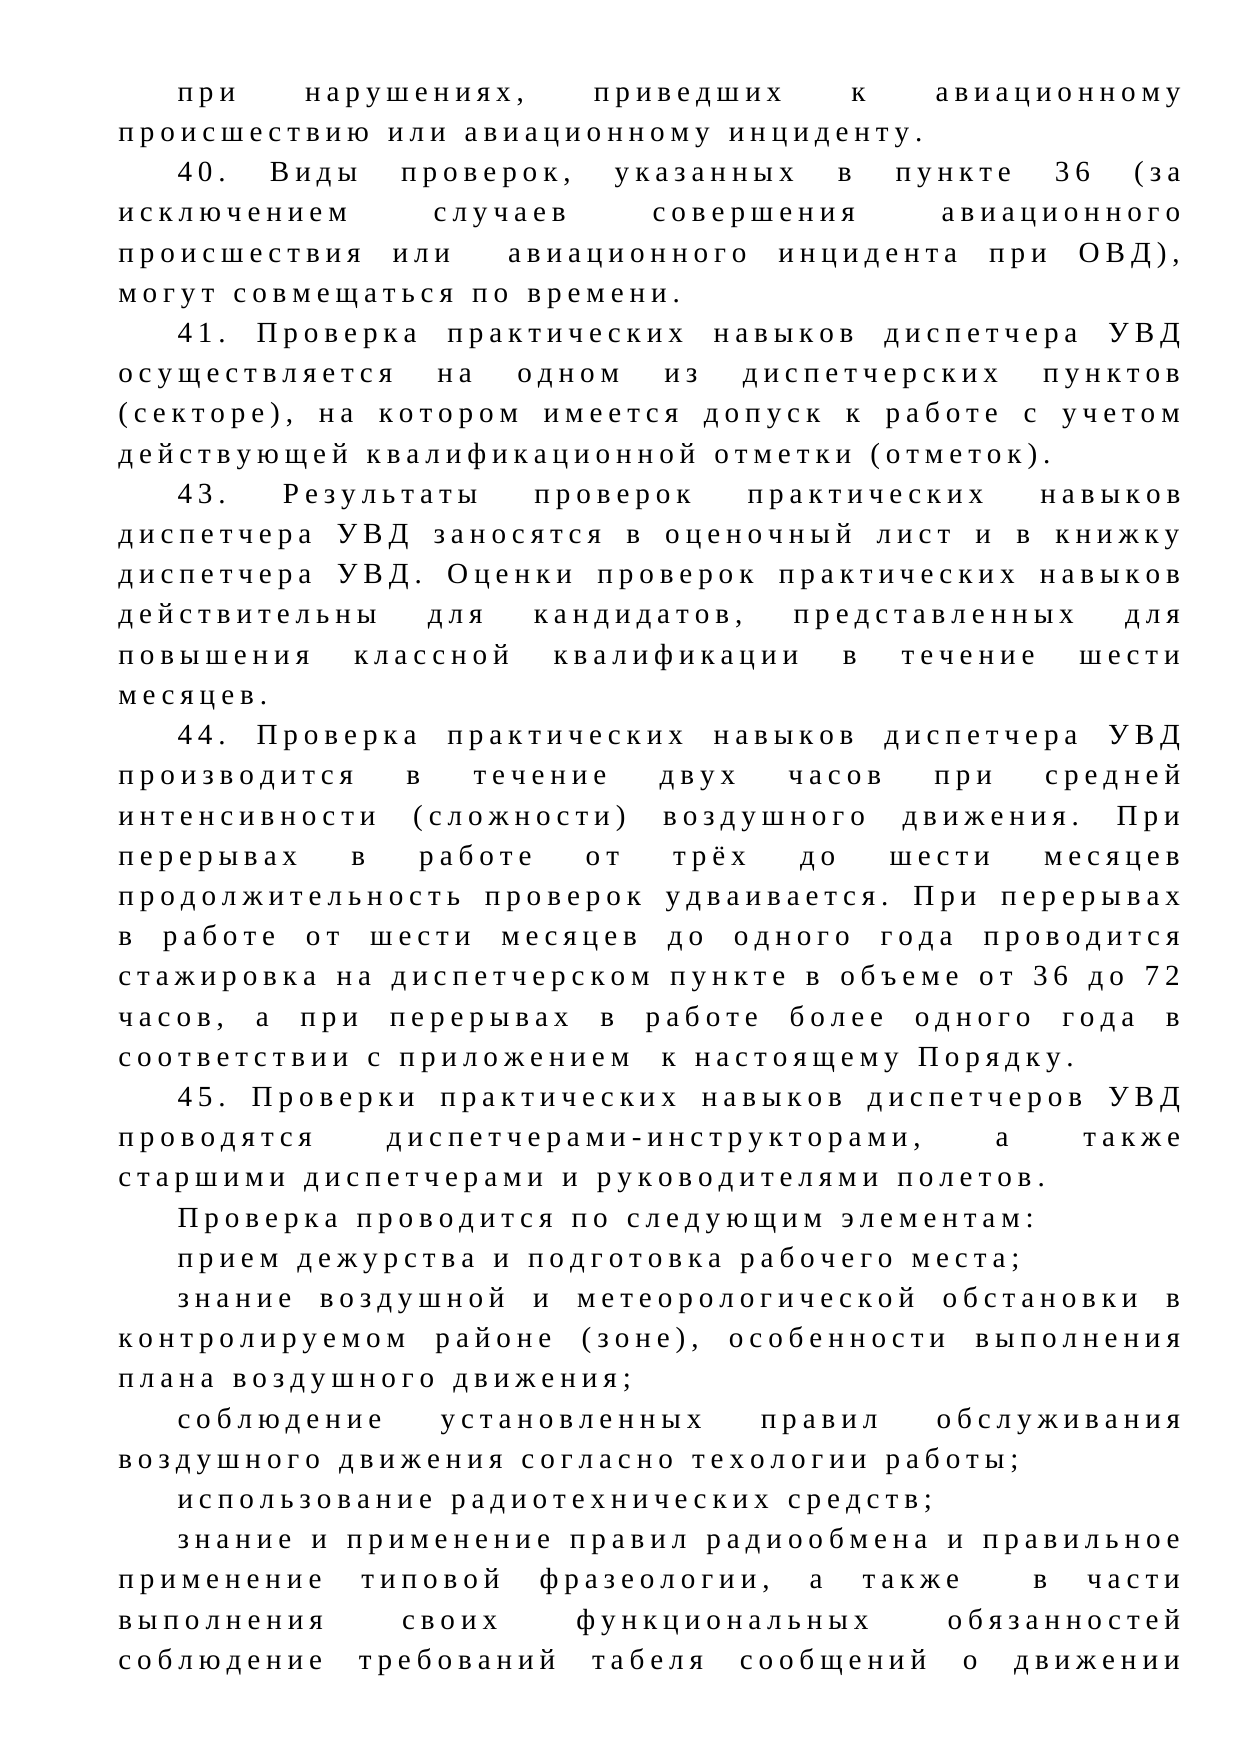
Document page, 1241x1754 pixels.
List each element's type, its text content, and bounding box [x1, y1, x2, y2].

text знание воздушной и метеорологической обстановки в контролируемом районе (зоне), особенности выполнения плана воздушного движения; [118, 1280, 1181, 1394]
text Проверка проводится по следующим элементам: [118, 1200, 1181, 1233]
text использование радиотехнических средств; [118, 1481, 1181, 1515]
text 40. Виды проверок, указанных в пункте 36 (за исключением случаев совершения авиационного происшествия или авиационного инцидента при ОВД), могут совмещаться по времени. [118, 154, 1181, 308]
text знание и применение правил радиообмена и правильное применение типовой фразеологии, а также в части выполнения своих функциональных обязанностей соблюдение требований табеля сообщений о движении [118, 1521, 1181, 1676]
text соблюдение установленных правил обслуживания воздушного движения согласно техологии работы; [118, 1401, 1181, 1474]
text прием дежурства и подготовка рабочего места; [118, 1240, 1181, 1273]
text 45. Проверки практических навыков диспетчеров УВД проводятся диспетчерами-инструкторами, а также старшими диспетчерами и руководителями полетов. [118, 1079, 1181, 1193]
text 43. Результаты проверок практических навыков диспетчера УВД заносятся в оценочный лист и в книжку диспетчера УВД. Оценки проверок практических навыков действительны для кандидатов, представленных для повышения классной квалификации в течение шести месяцев. [118, 476, 1181, 711]
text 44. Проверка практических навыков диспетчера УВД производится в течение двух часов при средней интенсивности (сложности) воздушного движения. При перерывах в работе от трёх до шести месяцев продолжительность проверок удваивается. При перерывах в работе от шести месяцев до одного года проводится стажировка на диспетчерском пункте в объеме от 36 до 72 часов, а при перерывах в работе более одного года в соответствии с приложением к настоящему Порядку. [118, 717, 1181, 1072]
text 41. Проверка практических навыков диспетчера УВД осуществляется на одном из диспетчерских пунктов (секторе), на котором имеется допуск к работе с учетом действующей квалификационной отметки (отметок). [118, 315, 1181, 469]
text при нарушениях, приведших к авиационному происшествию или авиационному инциденту. [118, 74, 1181, 148]
